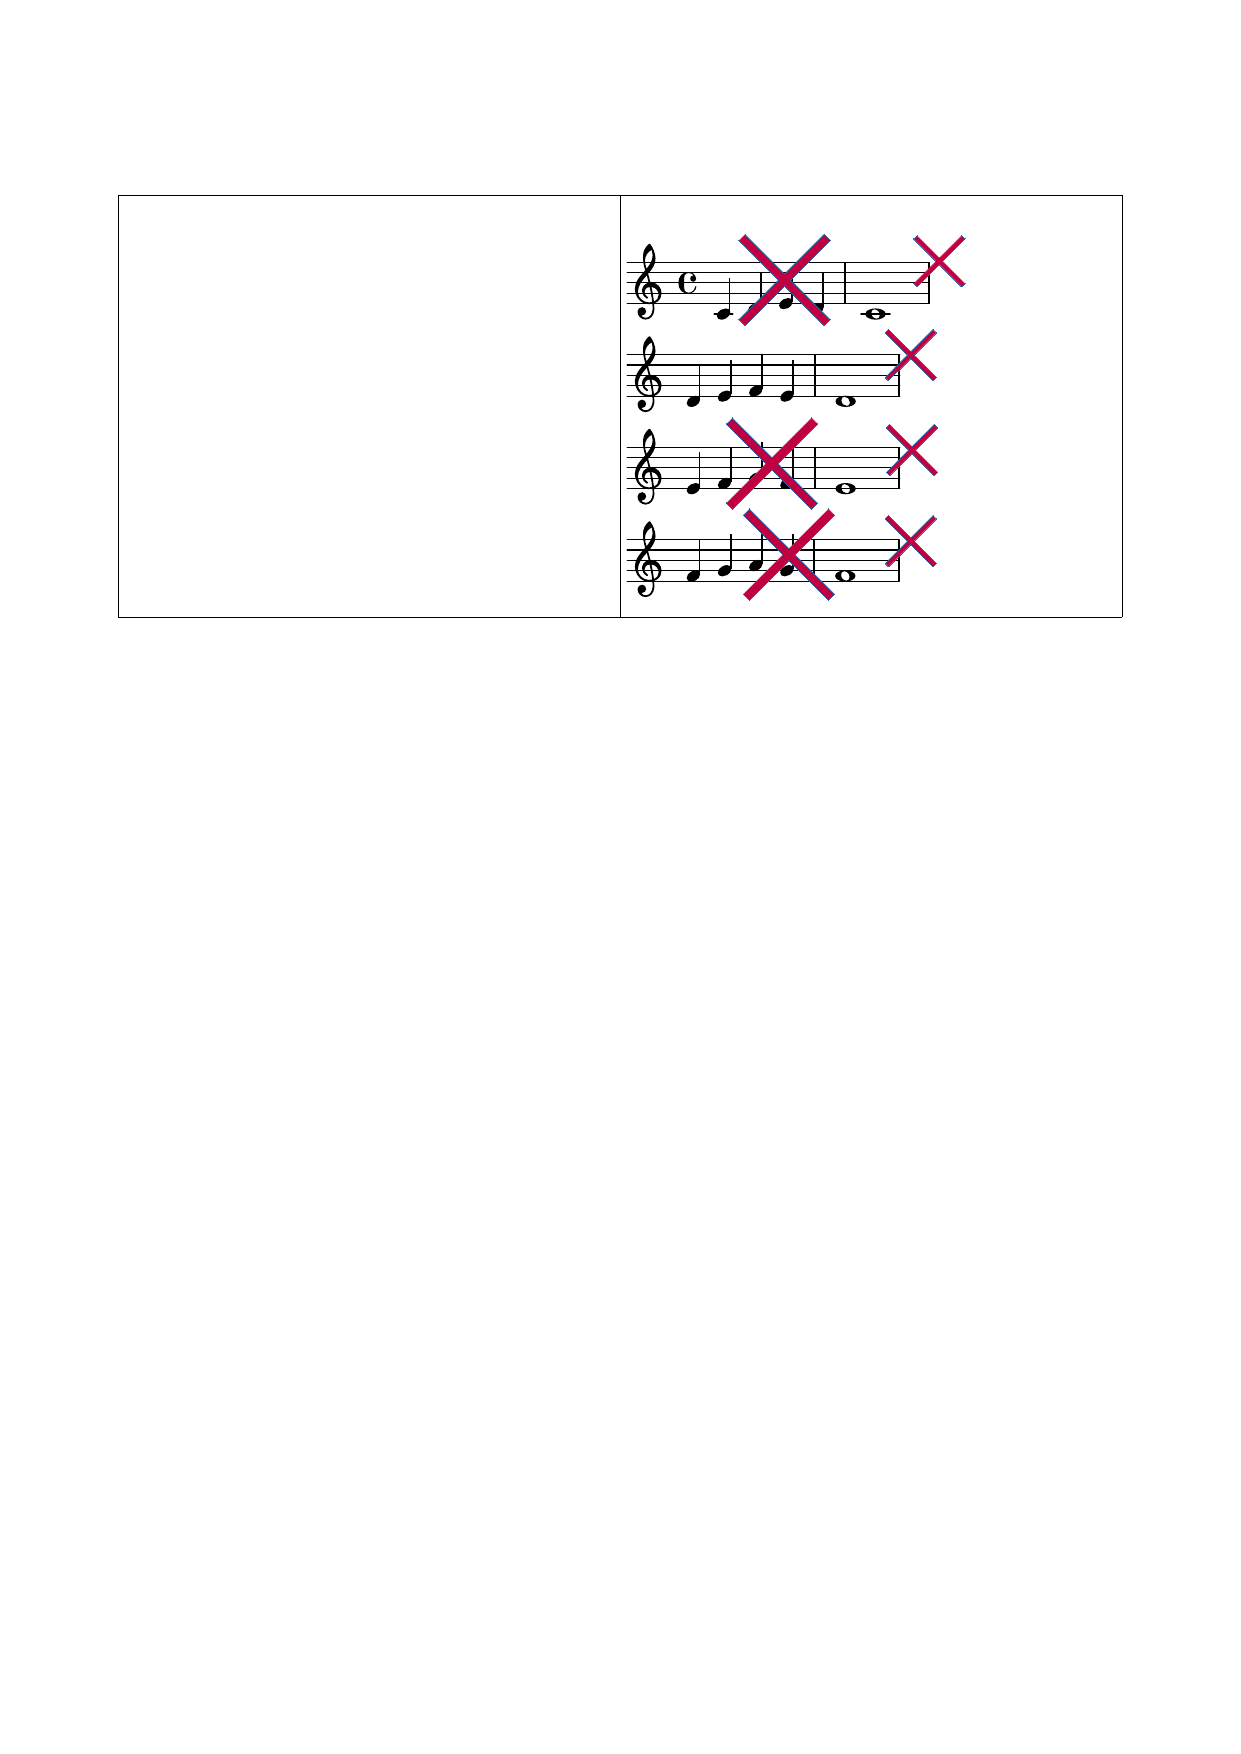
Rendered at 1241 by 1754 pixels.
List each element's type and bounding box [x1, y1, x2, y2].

table_header [621, 196, 1122, 617]
table_header [119, 196, 620, 617]
